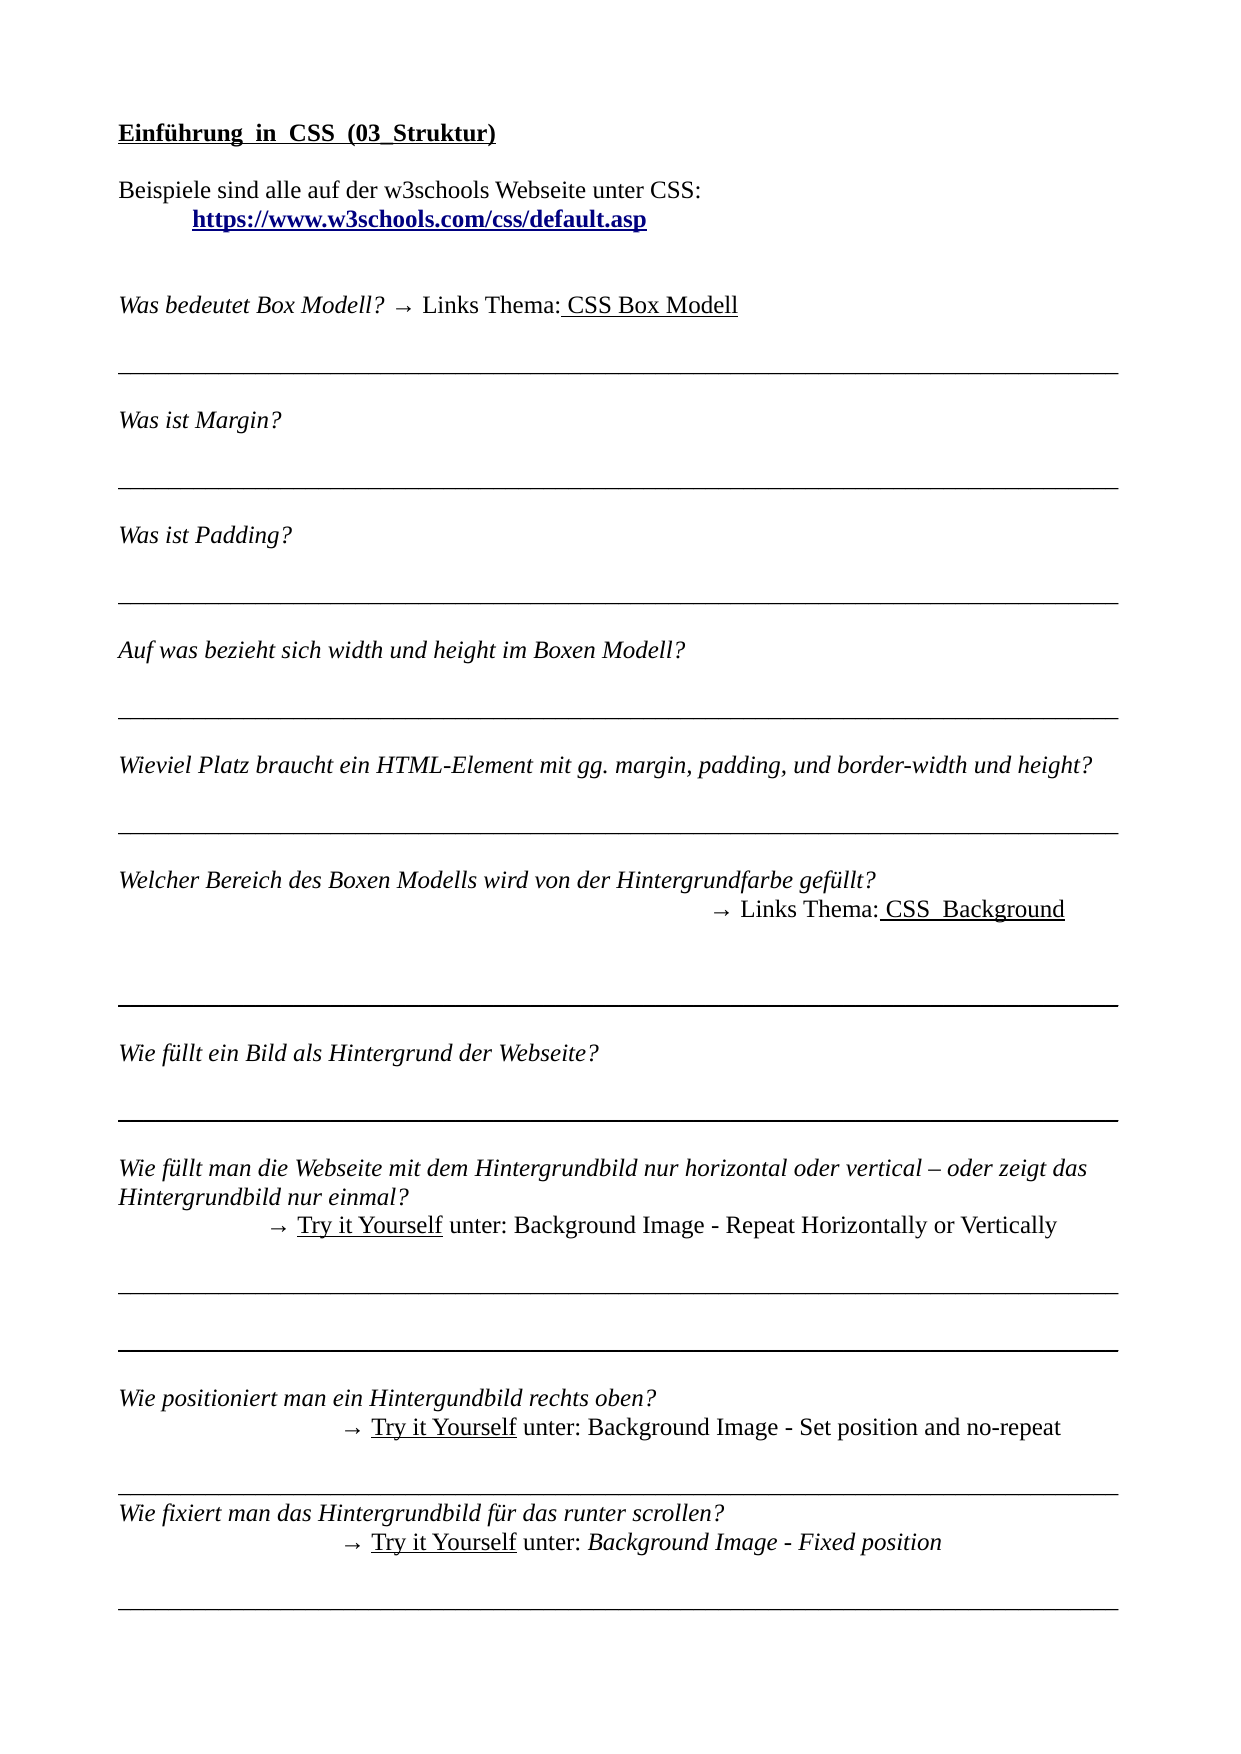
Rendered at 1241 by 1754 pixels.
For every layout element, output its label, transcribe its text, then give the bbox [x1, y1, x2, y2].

text ________________________________________________________________________________ [118, 348, 1122, 377]
text Wie fixiert man das Hintergrundbild für das runter scrollen? [118, 1498, 1122, 1527]
text ________________________________________________________________________________ [118, 981, 1122, 1009]
text Wie positioniert man ein Hintergundbild rechts oben? [118, 1383, 1122, 1412]
text Wieviel Platz braucht ein HTML-Element mit gg. margin, padding, und border-width und height? [118, 751, 1122, 779]
text ________________________________________________________________________________ [118, 1326, 1122, 1354]
text ________________________________________________________________________________ [118, 1268, 1122, 1297]
text ________________________________________________________________________________ [118, 693, 1122, 722]
text → Try it Yourself unter: Background Image - Fixed position [118, 1527, 1122, 1556]
text ________________________________________________________________________________ [118, 1584, 1122, 1613]
text Welcher Bereich des Boxen Modells wird von der Hintergrundfarbe gefüllt? [118, 866, 1122, 894]
text → Links Thema: CSS Background [118, 894, 1122, 923]
text Was ist Margin? [118, 406, 1122, 434]
text Wie füllt man die Webseite mit dem Hintergrundbild nur horizontal oder vertical – oder zeigt das Hintergrundbild nur einmal? [118, 1153, 1122, 1211]
text ________________________________________________________________________________ [118, 463, 1122, 492]
text ________________________________________________________________________________ [118, 578, 1122, 607]
text Was ist Padding? [118, 521, 1122, 549]
text ________________________________________________________________________________ [118, 1469, 1122, 1498]
text Wie füllt ein Bild als Hintergrund der Webseite? [118, 1038, 1122, 1067]
text → Try it Yourself unter: Background Image - Repeat Horizontally or Vertically [118, 1211, 1122, 1239]
text Auf was bezieht sich width und height im Boxen Modell? [118, 636, 1122, 664]
text ________________________________________________________________________________ [118, 1096, 1122, 1124]
text Beispiele sind alle auf der w3schools Webseite unter CSS: https://www.w3schools.com/css/default.asp [118, 176, 1122, 233]
text Einführung in CSS (03_Struktur) [118, 118, 1122, 147]
text ________________________________________________________________________________ [118, 808, 1122, 837]
text → Try it Yourself unter: Background Image - Set position and no-repeat [118, 1412, 1122, 1441]
text Was bedeutet Box Modell? → Links Thema: CSS Box Modell [118, 291, 1122, 319]
